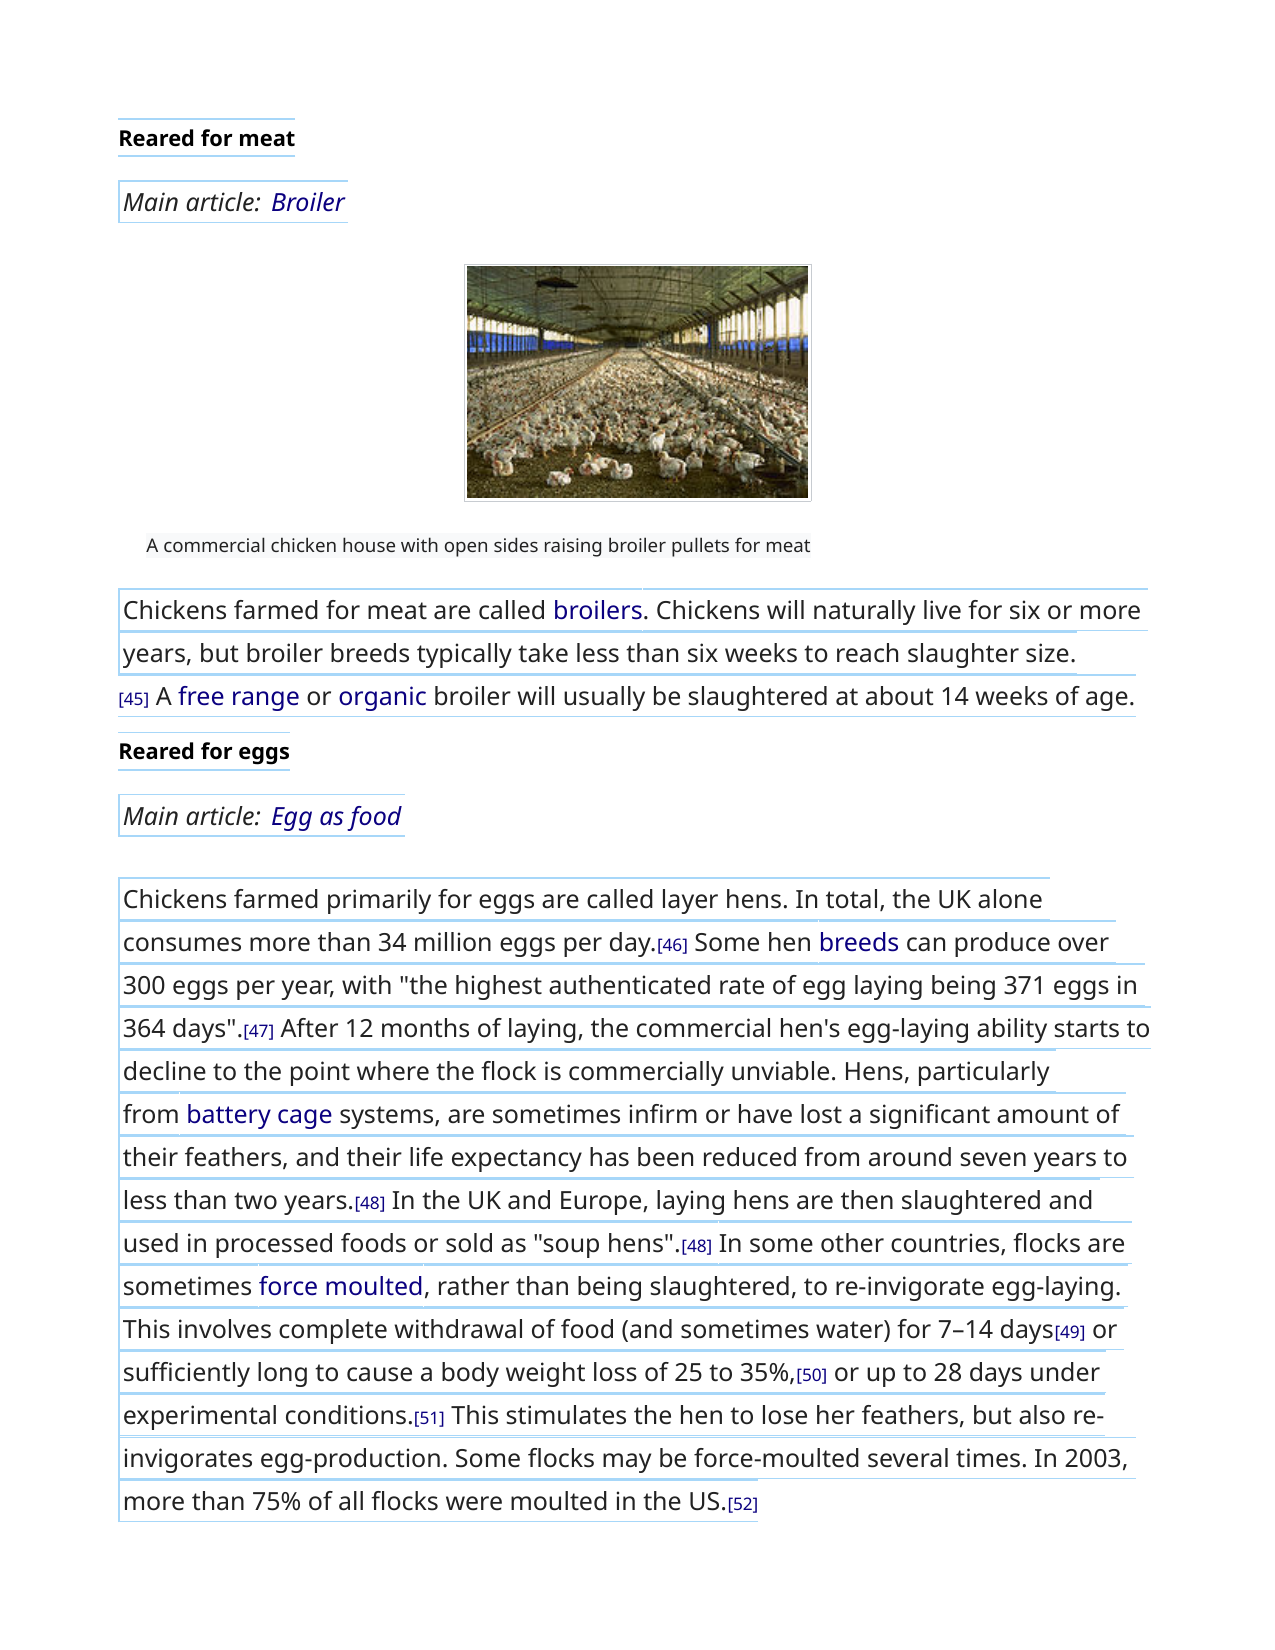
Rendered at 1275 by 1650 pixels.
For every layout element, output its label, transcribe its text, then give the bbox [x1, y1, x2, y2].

text A commercial chicken house with open sides raising broiler pullets for meat [123, 533, 1157, 558]
text Chickens farmed primarily for eggs are called layer hens. In total, the UK alone consumes more than 34 million eggs per day.[46] Some hen breeds can produce over 300 eggs per year, with "the highest authenticated rate of egg laying being 371 eggs in 364 days".[47] After 12 months of laying, the commercial hen's egg-laying ability starts to decline to the point where the flock is commercially unviable. Hens, particularly from battery cage systems, are sometimes infirm or have lost a significant amount of their feathers, and their life expectancy has been reduced from around seven years to less than two years.[48] In the UK and Europe, laying hens are then slaughtered and used in processed foods or sold as "soup hens".[48] In some other countries, flocks are sometimes force moulted, rather than being slaughtered, to re-invigorate egg-laying. This involves complete withdrawal of food (and sometimes water) for 7–14 days[49] or sufficiently long to cause a body weight loss of 25 to 35%,[50] or up to 28 days under experimental conditions.[51] This stimulates the hen to lose her feathers, but also re-invigorates egg-production. Some flocks may be force-moulted several times. In 2003, more than 75% of all flocks were moulted in the US.[52] [120, 877, 1157, 1522]
text Chickens farmed for meat are called broilers. Chickens will naturally live for six or more years, but broiler breeds typically take less than six weeks to reach slaughter size.[45] A free range or organic broiler will usually be slaughtered at about 14 weeks of age. [118, 588, 1157, 717]
picture [467, 266, 808, 498]
subtitle Reared for meat [118, 118, 1157, 157]
subtitle Reared for eggs [118, 732, 1157, 771]
text Main article: Egg as food [120, 794, 1157, 837]
text Main article: Broiler [120, 180, 1157, 223]
